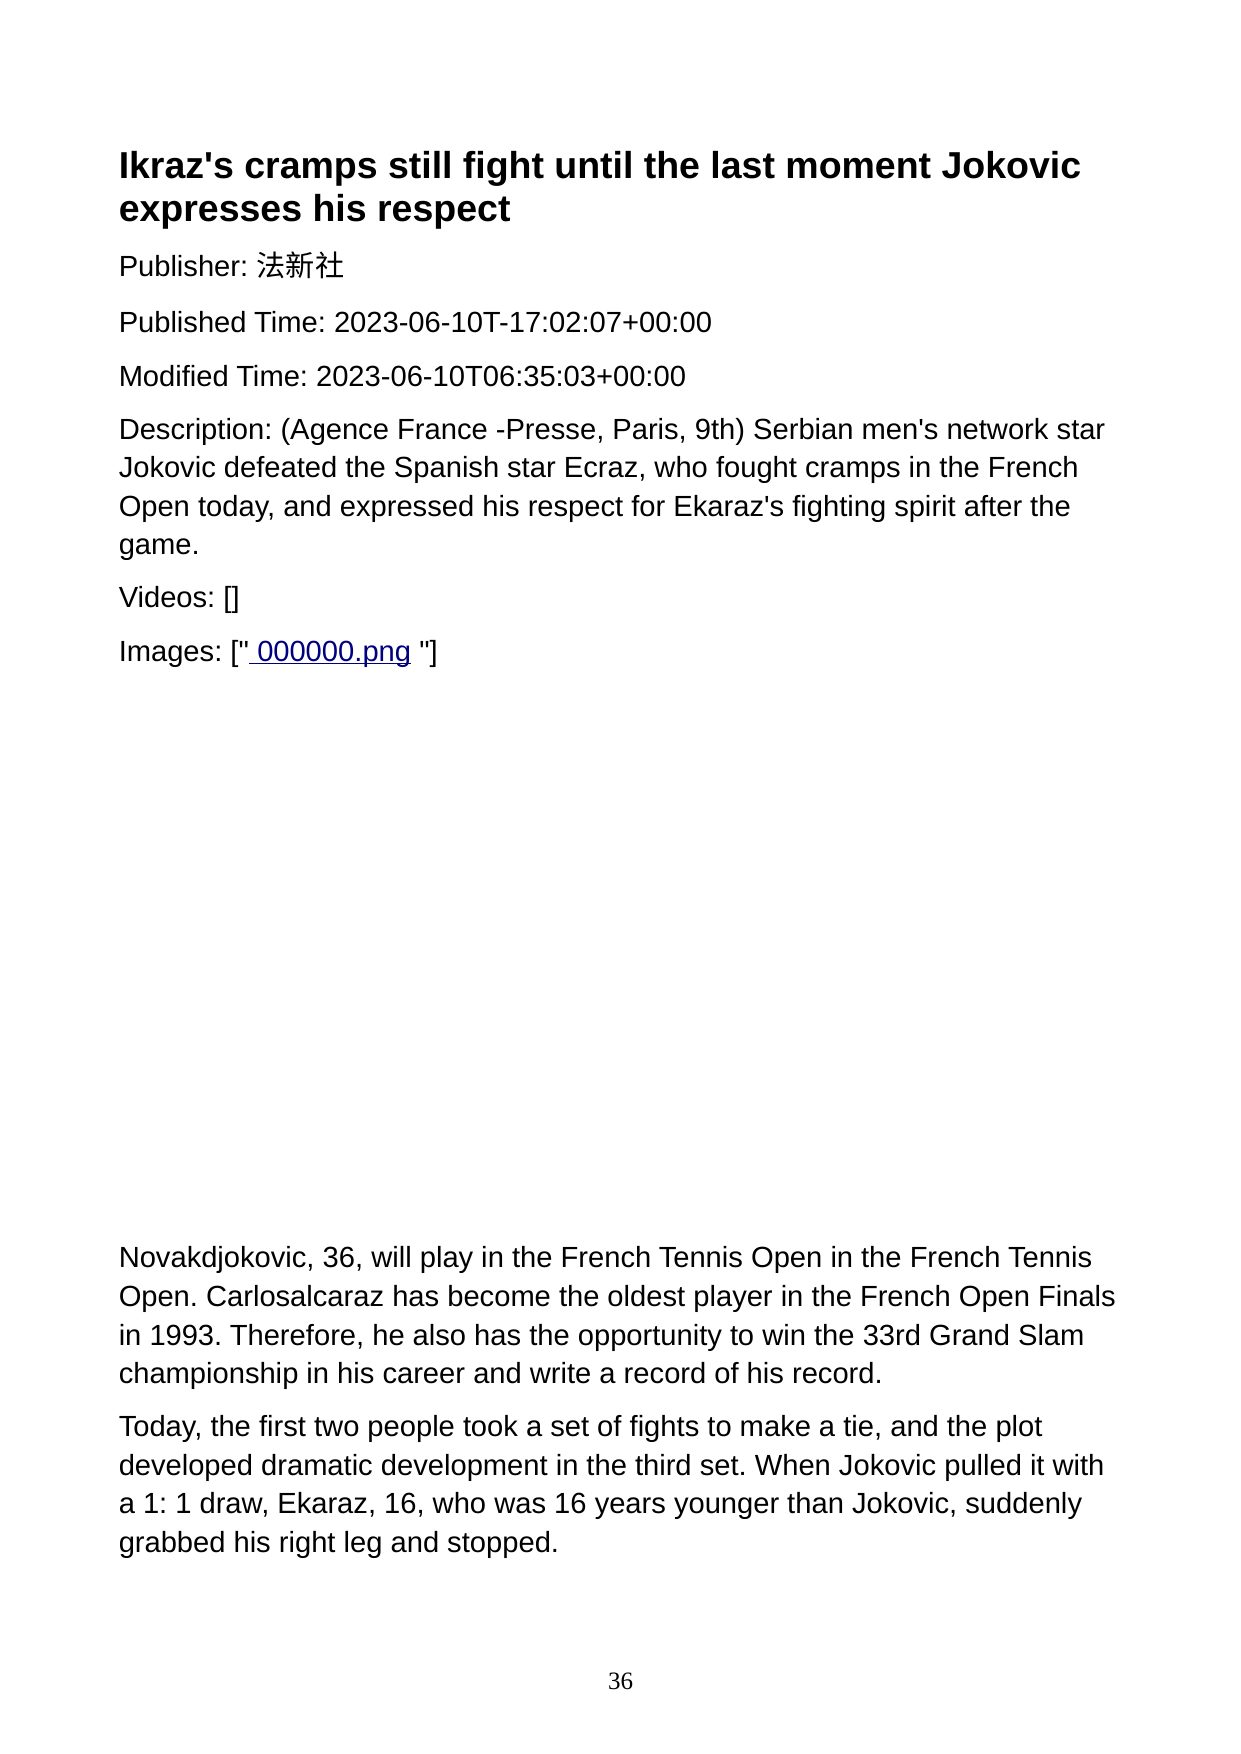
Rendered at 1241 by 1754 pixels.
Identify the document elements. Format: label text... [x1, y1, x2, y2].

subtitle Ikraz's cramps still fight until the last moment Jokovic expresses his respect [118, 143, 1122, 230]
text Published Time: 2023-06-10T-17:02:07+00:00 [118, 305, 1122, 339]
text Videos: [] [118, 580, 1122, 614]
text Publisher: 法新社 [118, 242, 1122, 284]
text Today, the first two people took a set of fights to make a tie, and the plot developed dramatic development in the third set. When Jokovic pulled it with a 1: 1 draw, Ekaraz, 16, who was 16 years younger than Jokovic, suddenly grabbed his right leg and stopped. [118, 1409, 1122, 1558]
text Images: [" 000000.png "] [118, 633, 1122, 667]
text Modified Time: 2023-06-10T06:35:03+00:00 [118, 358, 1122, 392]
text Novakdjokovic, 36, will play in the French Tennis Open in the French Tennis Open. Carlosalcaraz has become the oldest player in the French Open Finals in 1993. Therefore, he also has the opportunity to win the 33rd Grand Slam championship in his career and write a record of his record. [118, 687, 1122, 1390]
text Description: (Agence France -Presse, Paris, 9th) Serbian men's network star Jokovic defeated the Spanish star Ecraz, who fought cramps in the French Open today, and expressed his respect for Ekaraz's fighting spirit after the game. [118, 412, 1122, 561]
